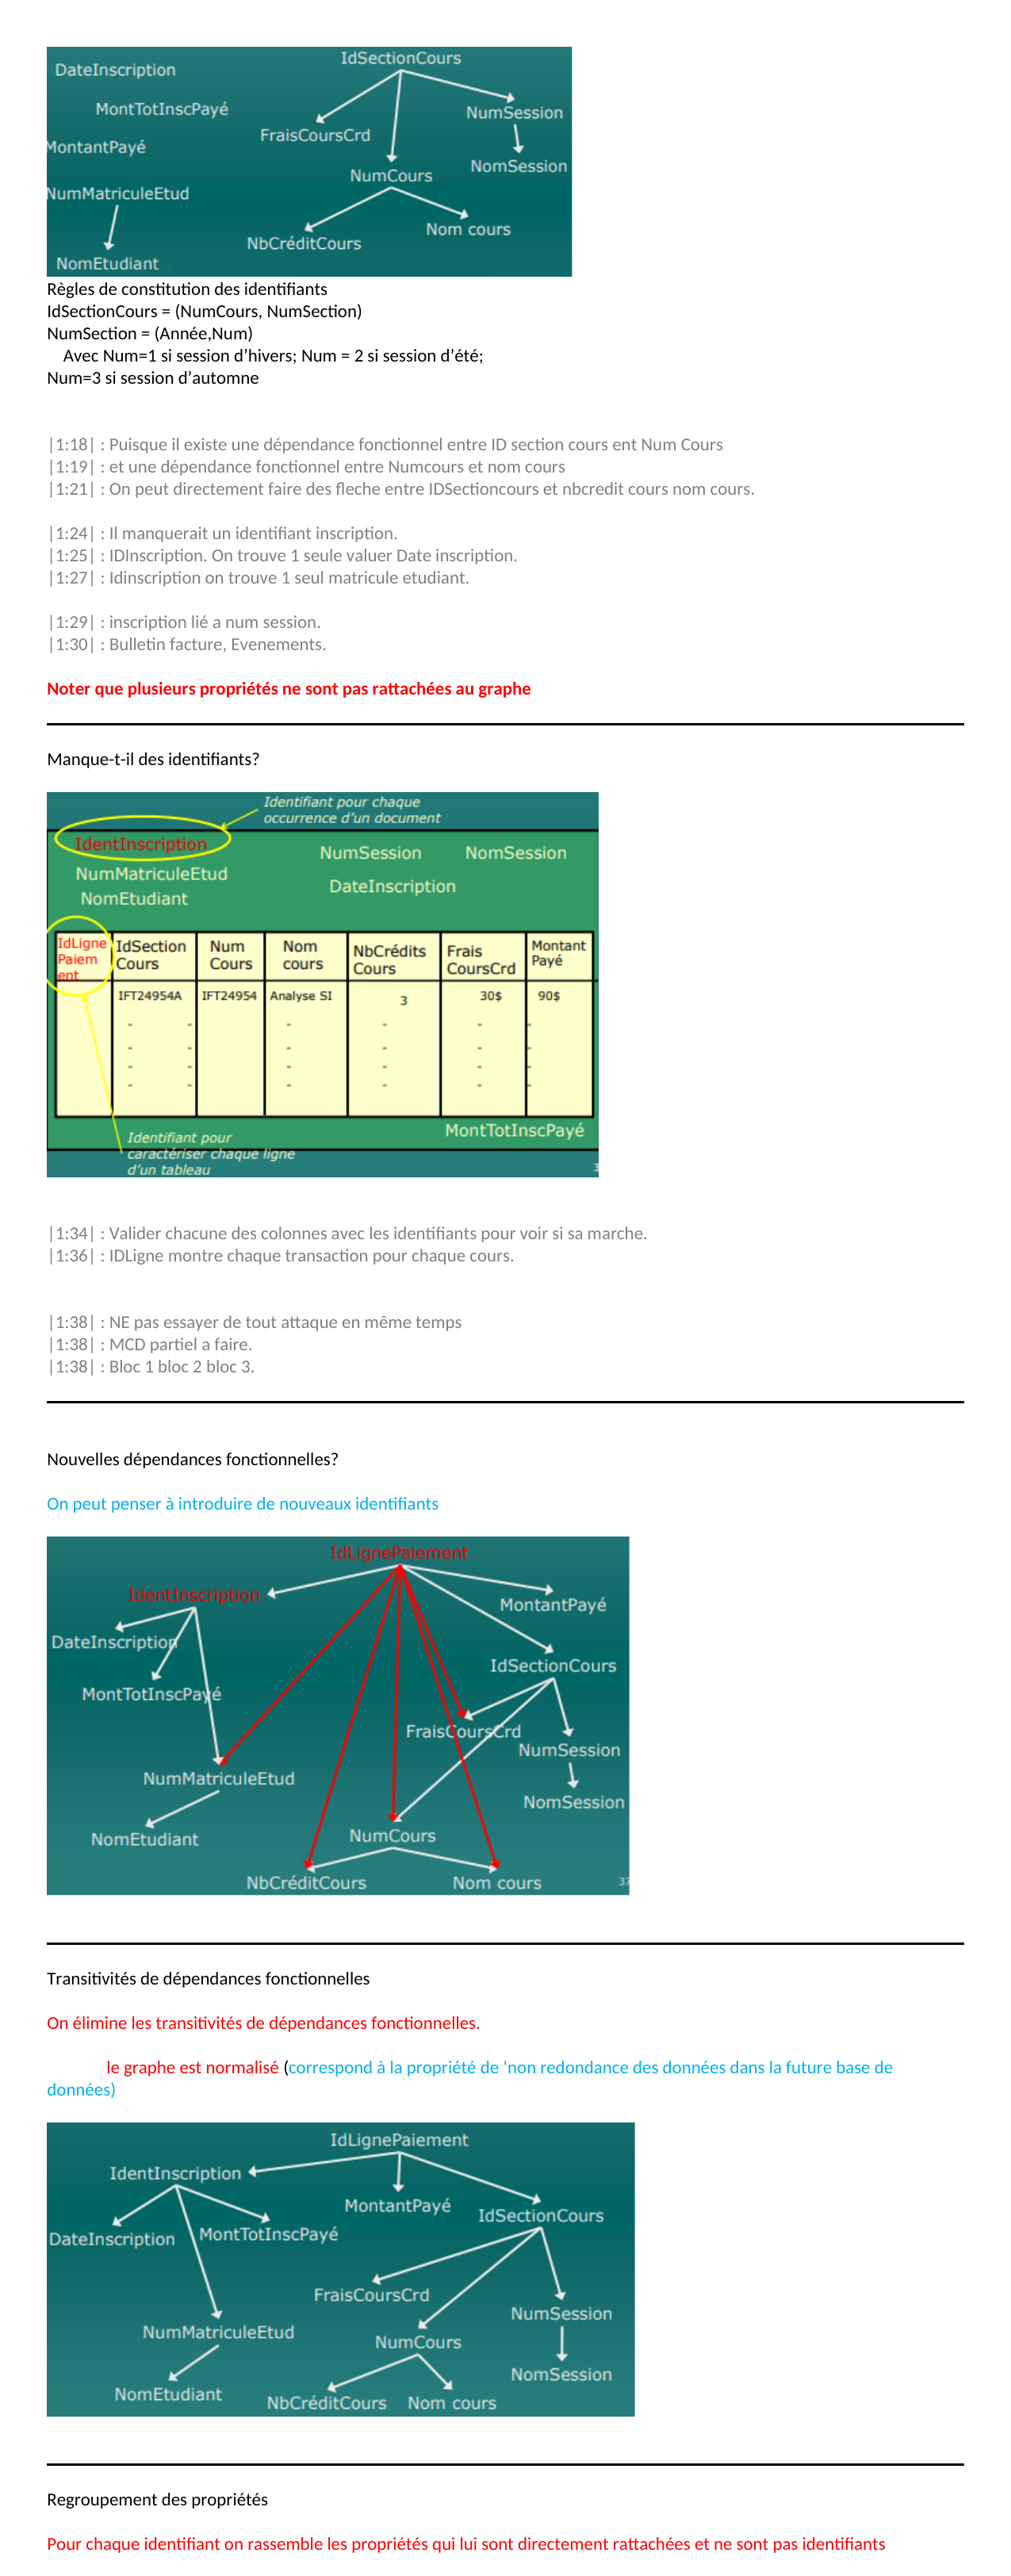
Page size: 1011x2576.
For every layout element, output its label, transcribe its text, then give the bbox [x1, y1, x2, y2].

text Num=3 si session d’automne [47, 366, 964, 389]
text |1:19| : et une dépendance fonctionnel entre Numcours et nom cours [47, 455, 964, 477]
text |1:36| : IDLigne montre chaque transaction pour chaque cours. [47, 1244, 964, 1266]
picture [47, 1537, 630, 1897]
text |1:27| : Idinscription on trouve 1 seul matricule etudiant. [47, 566, 964, 588]
picture [47, 792, 599, 1177]
text Nouvelles dépendances fonctionnelles? [47, 1448, 964, 1470]
text |1:30| : Bulletin facture, Evenements. [47, 633, 964, 655]
text Manque-t-il des identifiants? [47, 748, 964, 770]
text |1:29| : inscription lié a num session. [47, 611, 964, 633]
text |1:38| : NE pas essayer de tout attaque en même temps [47, 1311, 964, 1333]
text Noter que plusieurs propriétés ne sont pas rattachées au graphe [47, 677, 964, 699]
picture [47, 2122, 635, 2417]
text On élimine les transitivités de dépendances fonctionnelles. [47, 2011, 964, 2034]
text |1:21| : On peut directement faire des fleche entre IDSectioncours et nbcredit cours nom cours. [47, 477, 964, 500]
text On peut penser à introduire de nouveaux identifiants [47, 1492, 964, 1514]
text Règles de constitution des identifiants [47, 278, 964, 300]
text |1:25| : IDInscription. On trouve 1 seule valuer Date inscription. [47, 544, 964, 566]
text le graphe est normalisé (correspond à la propriété de ‘non redondance des données dans la future base de données) [47, 2056, 964, 2100]
text Transitivités de dépendances fonctionnelles [47, 1967, 964, 1989]
text NumSection = (Année,Num) [47, 322, 964, 344]
text |1:18| : Puisque il existe une dépendance fonctionnel entre ID section cours ent Num Cours [47, 433, 964, 455]
text |1:24| : Il manquerait un identifiant inscription. [47, 522, 964, 544]
text |1:38| : MCD partiel a faire. [47, 1333, 964, 1355]
text Avec Num=1 si session d’hivers; Num = 2 si session d’été; [47, 344, 964, 366]
text Regroupement des propriétés [47, 2488, 964, 2510]
text |1:38| : Bloc 1 bloc 2 bloc 3. [47, 1355, 964, 1377]
picture [47, 47, 573, 277]
text IdSectionCours = (NumCours, NumSection) [47, 300, 964, 322]
text |1:34| : Valider chacune des colonnes avec les identifiants pour voir si sa marche. [47, 1222, 964, 1244]
text Pour chaque identifiant on rassemble les propriétés qui lui sont directement rattachées et ne sont pas identifiants [47, 2532, 964, 2555]
